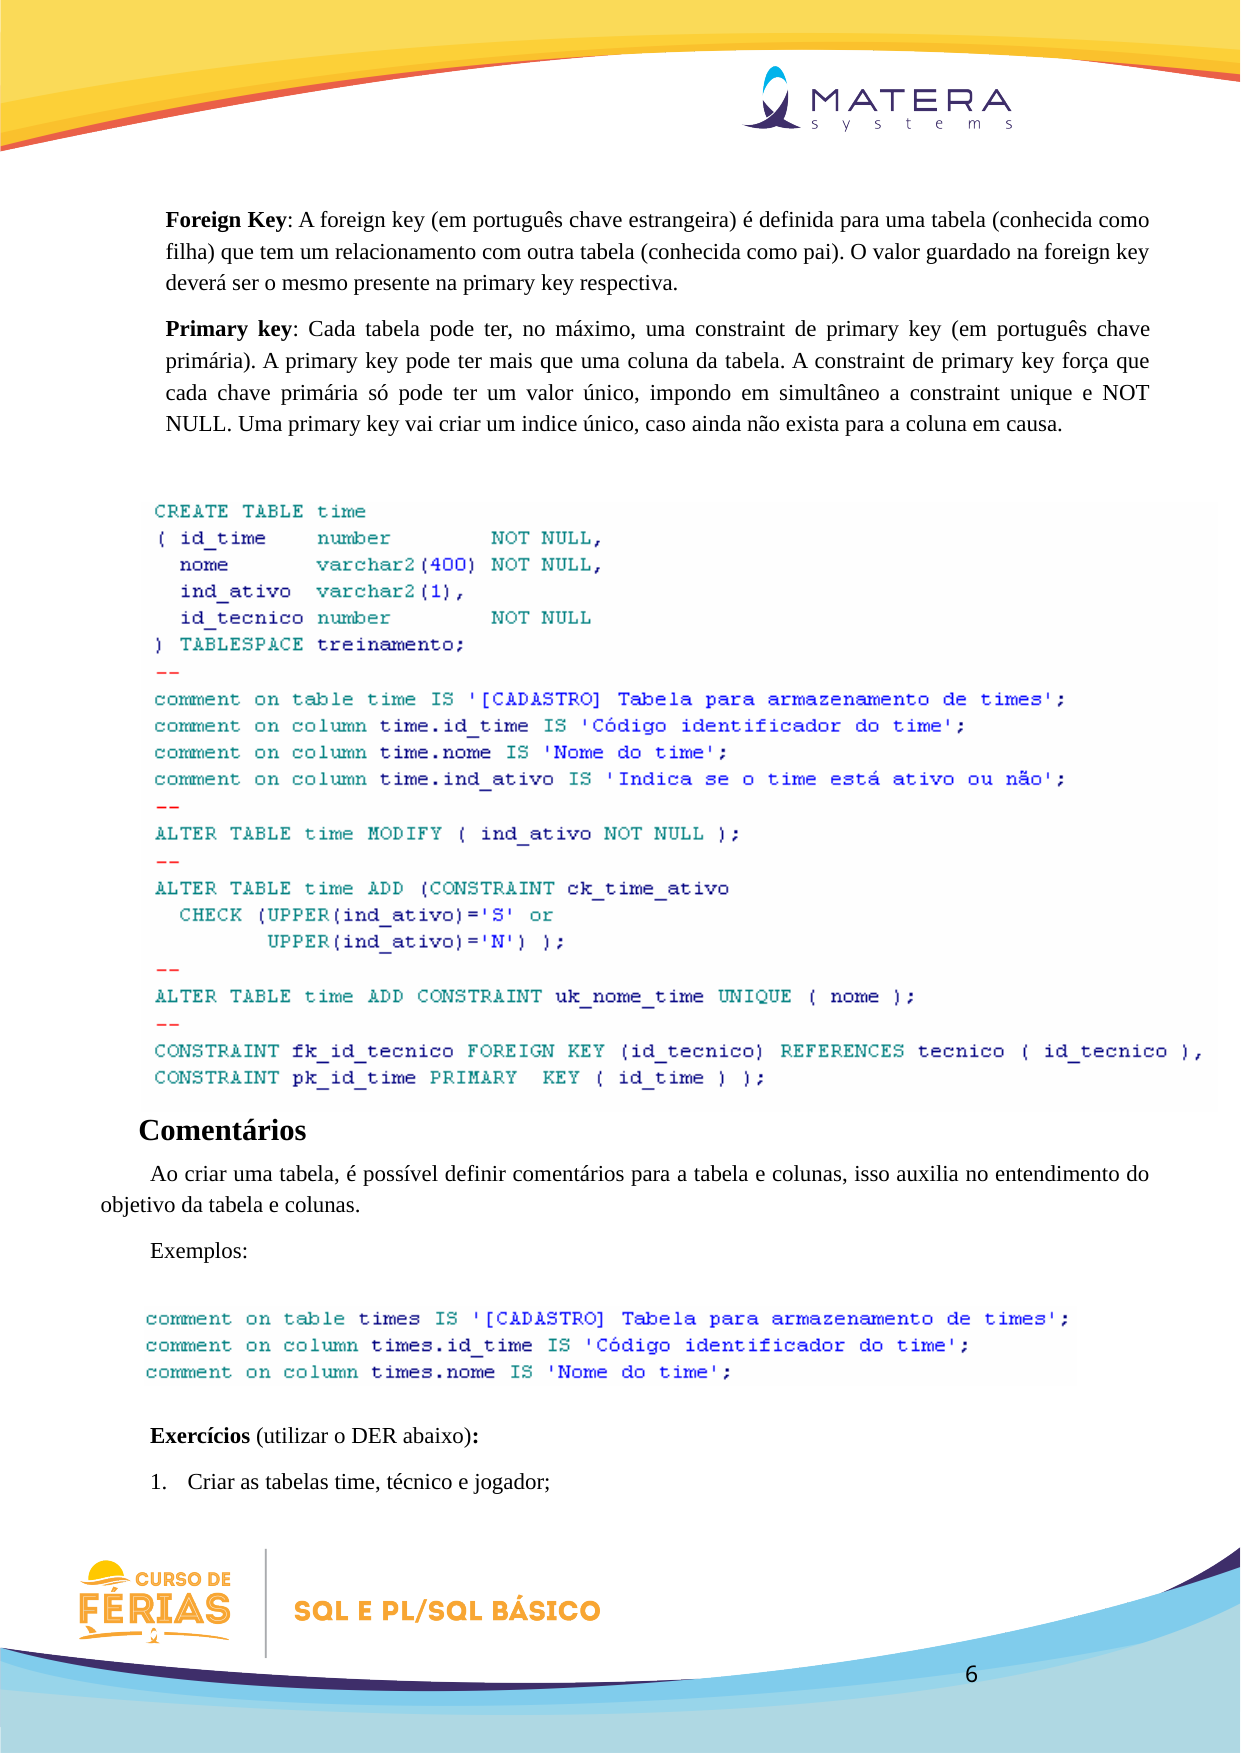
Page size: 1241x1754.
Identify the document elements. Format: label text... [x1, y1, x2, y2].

text Ao criar uma tabela, é possível definir comentários para a tabela e colunas, isso auxilia no entendimento do objetivo da tabela e colunas. [100, 1160, 1152, 1218]
picture [0, 0, 1241, 1753]
text Primary key: Cada tabela pode ter, no máximo, uma constraint de primary key (em português chave primária). A primary key pode ter mais que uma coluna da tabela. A constraint de primary key força que cada chave primária só pode ter um valor único, impondo em simultâneo a constraint unique e NOT NULL. Uma primary key vai criar um indice único, caso ainda não exista para a coluna em causa. [165, 316, 1152, 437]
subtitle Comentários [138, 1094, 1152, 1147]
list Criar as tabelas time, técnico e jogador; [150, 1468, 1240, 1494]
text Exercícios (utilizar o DER abaixo): [0, 1422, 1152, 1448]
text Foreign Key: A foreign key (em português chave estrangeira) é definida para uma tabela (conhecida como filha) que tem um relacionamento com outra tabela (conhecida como pai). O valor guardado na foreign key deverá ser o mesmo presente na primary key respectiva. [165, 206, 1152, 296]
text Exemplos: [0, 1237, 1152, 1264]
